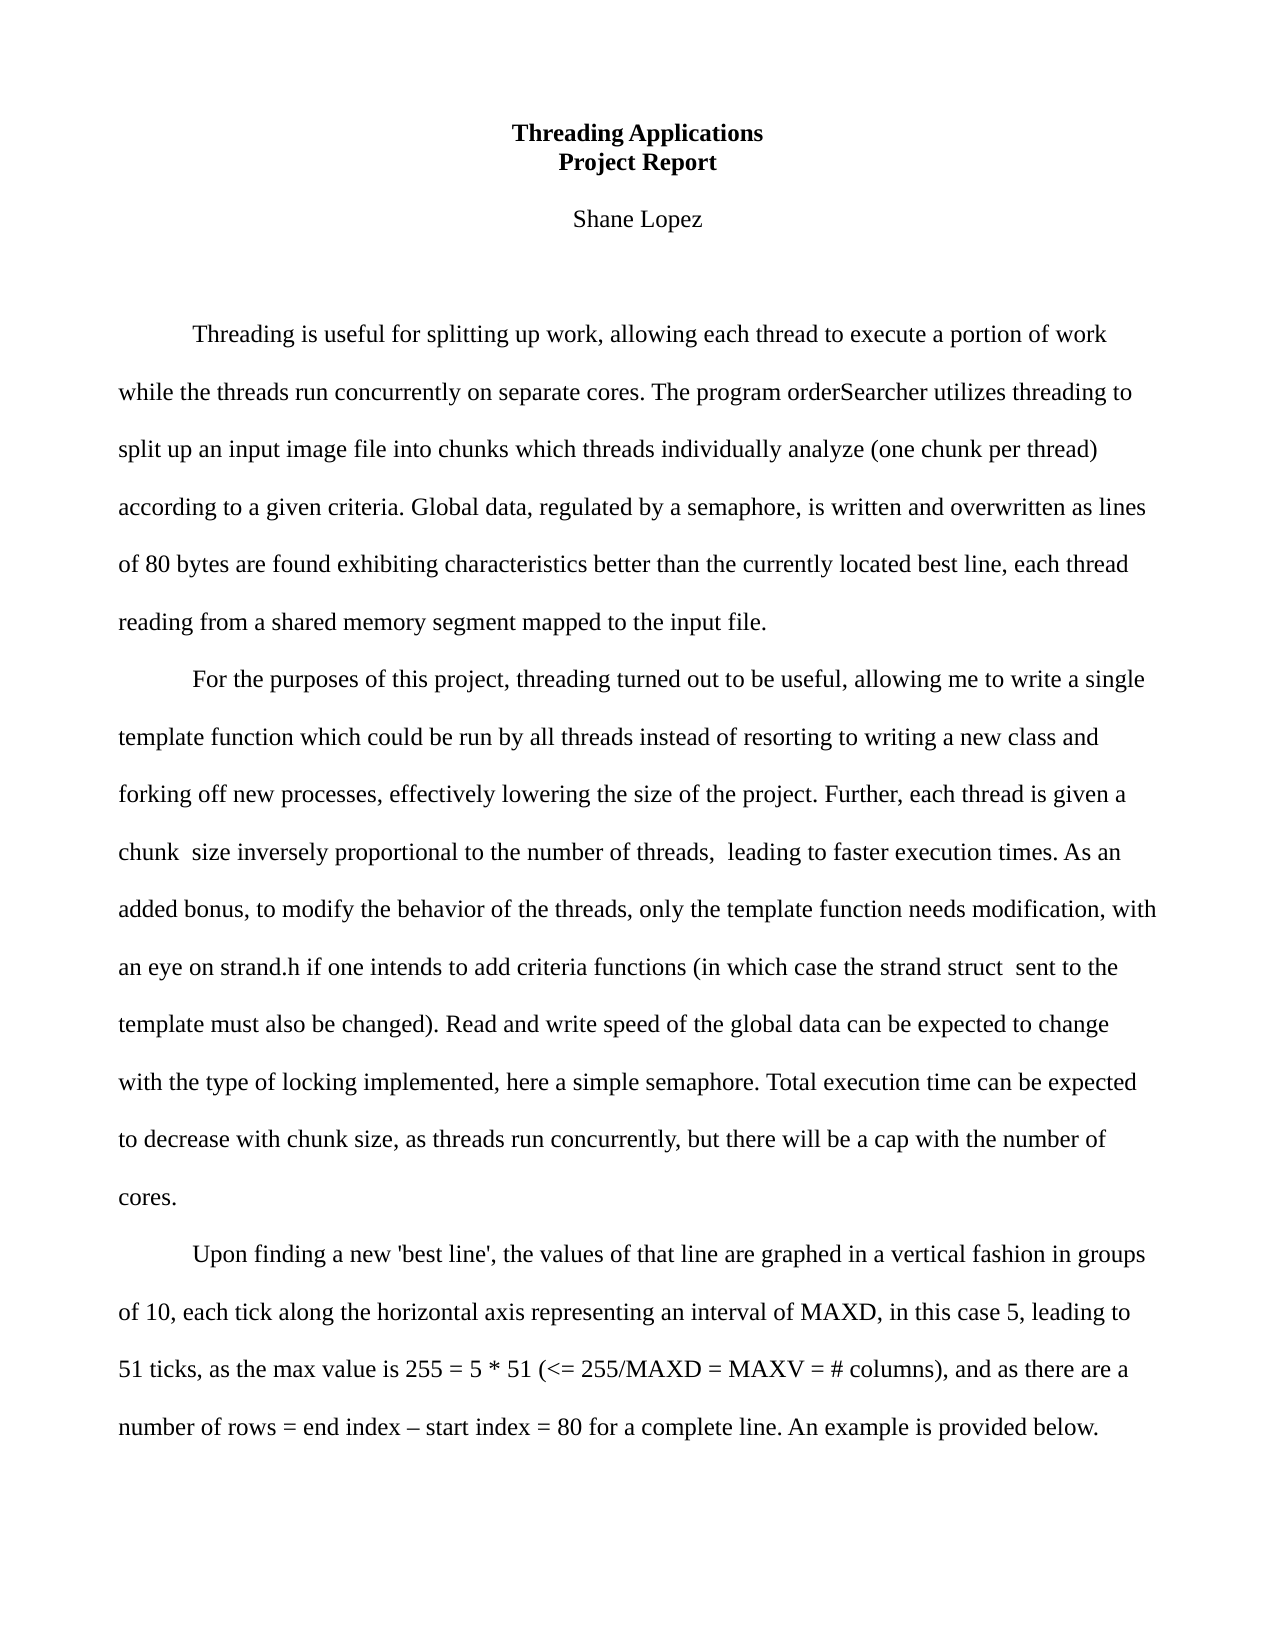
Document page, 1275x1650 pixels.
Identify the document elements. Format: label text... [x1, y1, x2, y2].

text Upon finding a new 'best line', the values of that line are graphed in a vertical fashion in groups of 10, each tick along the horizontal axis representing an interval of MAXD, in this case 5, leading to 51 ticks, as the max value is 255 = 5 * 51 (<= 255/MAXD = MAXV = # columns), and as there are a number of rows = end index – start index = 80 for a complete line. An example is provided below. [118, 1239, 1157, 1441]
text For the purposes of this project, threading turned out to be useful, allowing me to write a single template function which could be run by all threads instead of resorting to writing a new class and forking off new processes, effectively lowering the size of the project. Further, each thread is given a chunk size inversely proportional to the number of threads, leading to faster execution times. As an added bonus, to modify the behavior of the threads, only the template function needs modification, with an eye on strand.h if one intends to add criteria functions (in which case the strand struct sent to the template must also be changed). Read and write speed of the global data can be expected to change with the type of locking implemented, here a simple semaphore. Total execution time can be expected to decrease with chunk size, as threads run concurrently, but there will be a cap with the number of cores. [118, 664, 1157, 1211]
text Shane Lopez [118, 204, 1157, 233]
text Project Report [118, 147, 1157, 176]
text Threading is useful for splitting up work, allowing each thread to execute a portion of work while the threads run concurrently on separate cores. The program orderSearcher utilizes threading to split up an input image file into chunks which threads individually analyze (one chunk per thread) according to a given criteria. Global data, regulated by a semaphore, is written and overwritten as lines of 80 bytes are found exhibiting characteristics better than the currently located best line, each thread reading from a shared memory segment mapped to the input file. [118, 319, 1157, 636]
text Threading Applications [118, 118, 1157, 147]
